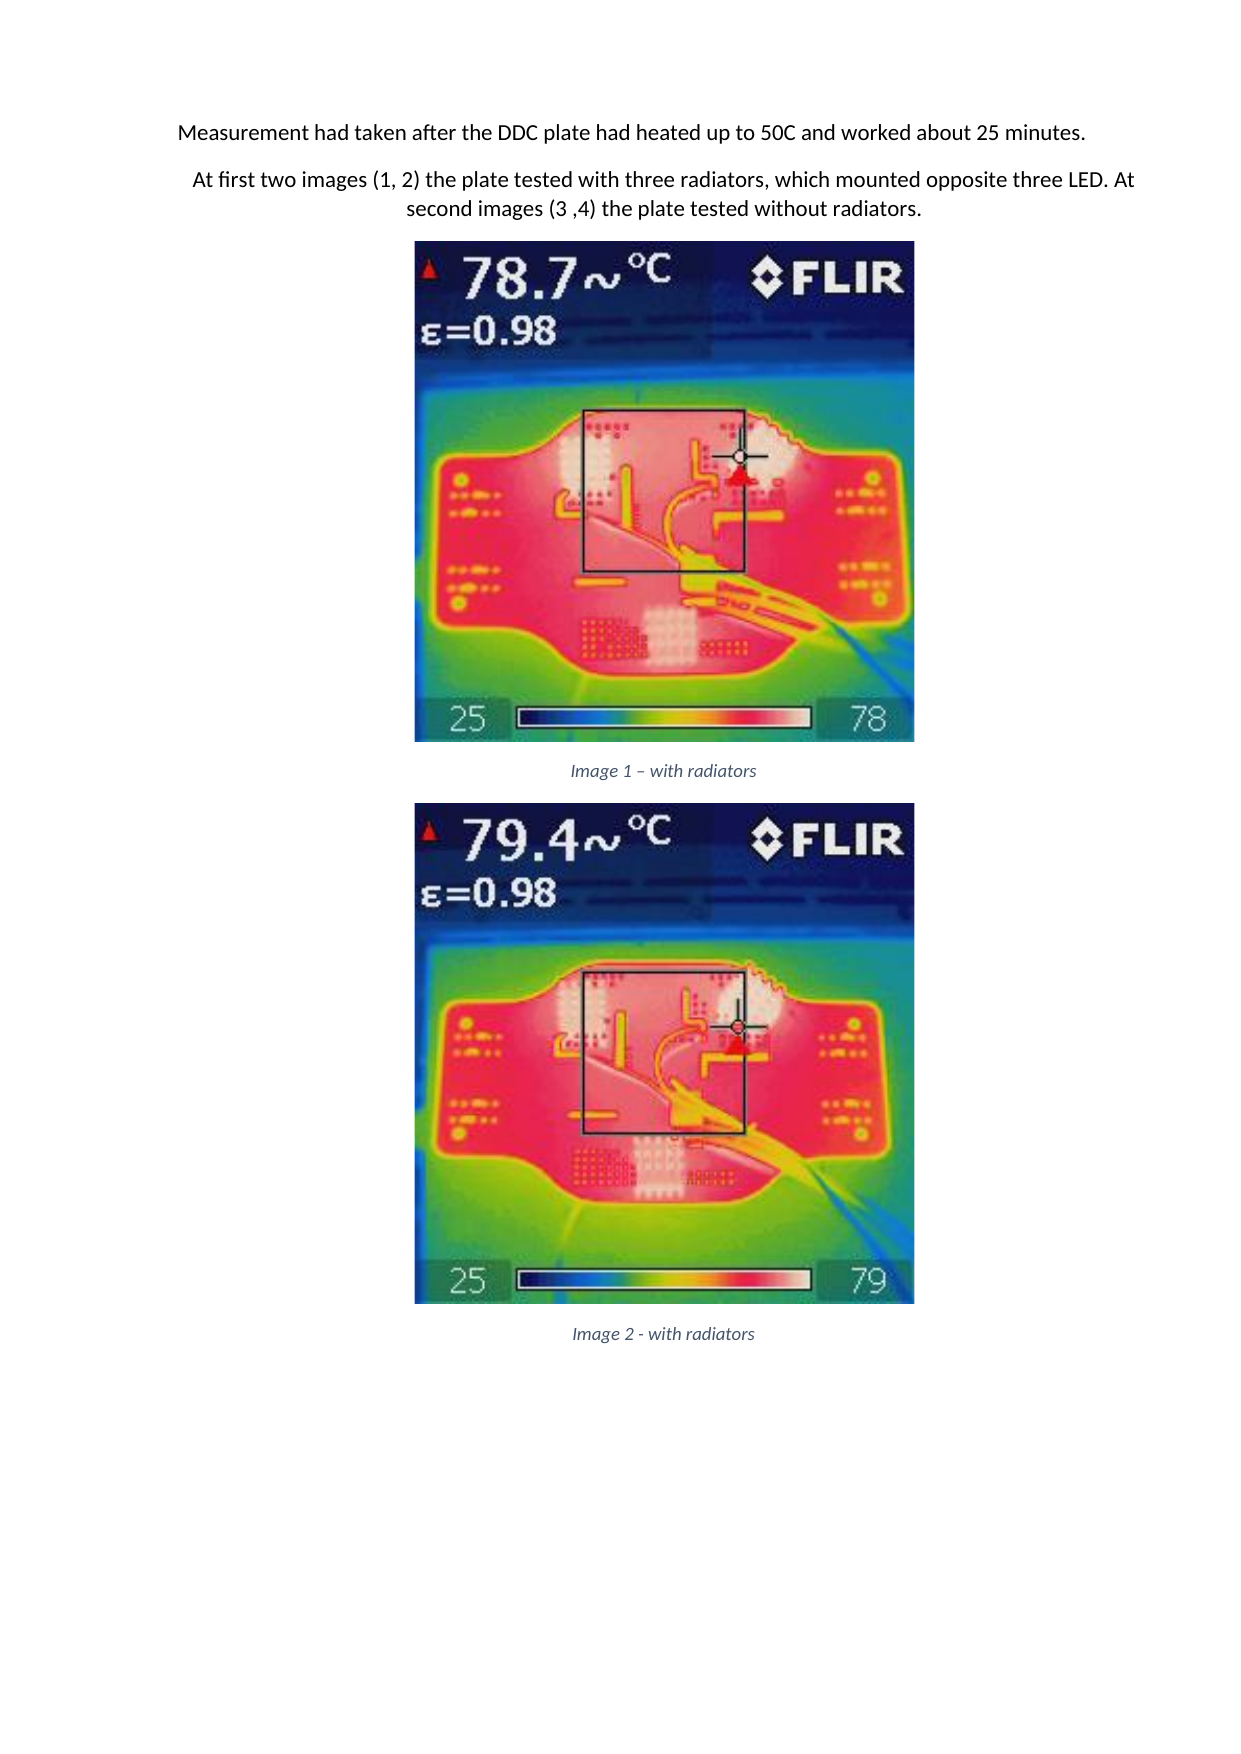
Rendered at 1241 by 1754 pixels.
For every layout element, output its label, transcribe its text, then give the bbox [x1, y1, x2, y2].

text Image 2 - with radiators [177, 1322, 1152, 1345]
text At first two images (1, 2) the plate tested with three radiators, which mounted opposite three LED. At second images (3 ,4) the plate tested without radiators. [177, 165, 1152, 223]
text Measurement had taken after the DDC plate had heated up to 50C and worked about 25 minutes. [177, 118, 1152, 146]
text Image 1 – with radiators [177, 760, 1152, 783]
